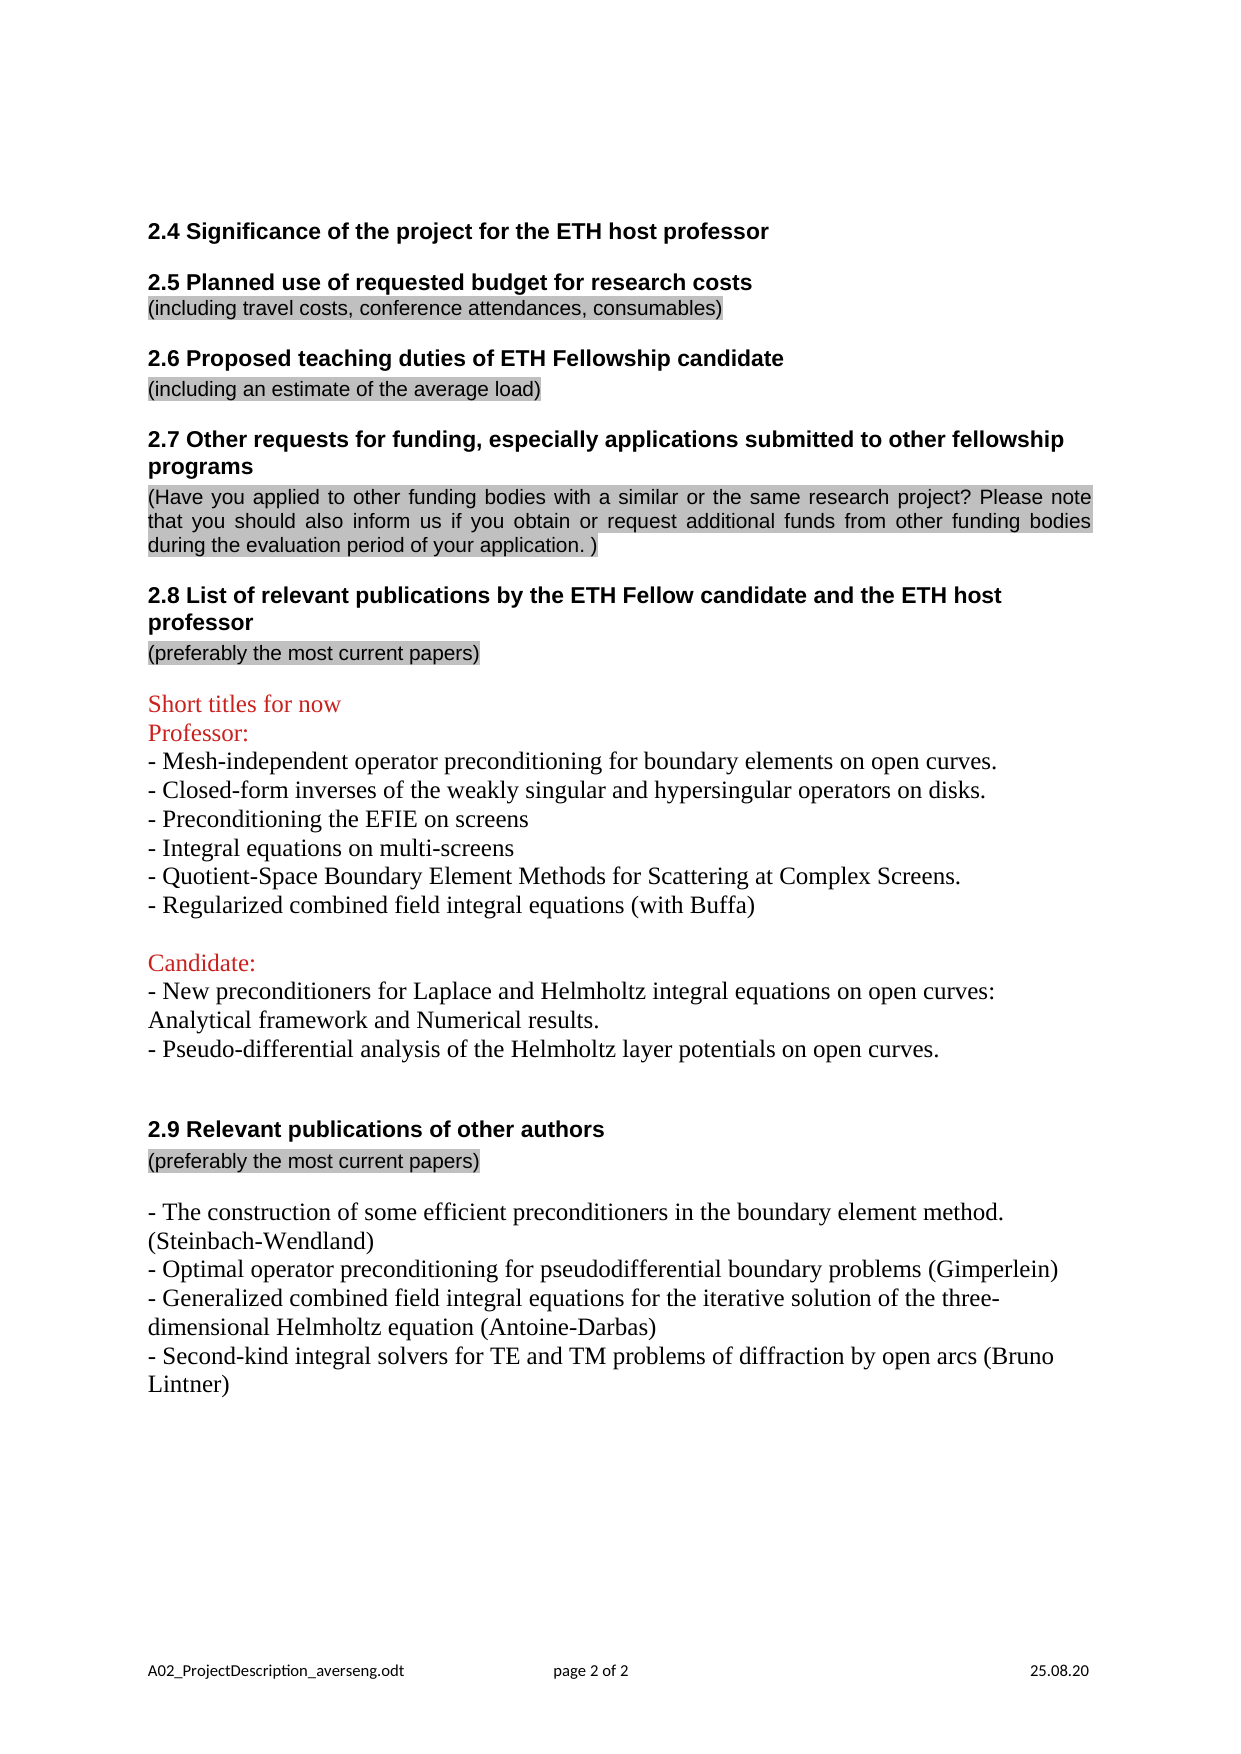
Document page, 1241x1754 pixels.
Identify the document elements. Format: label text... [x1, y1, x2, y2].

text - Quotient-Space Boundary Element Methods for Scattering at Complex Screens. [148, 861, 1093, 890]
text - Integral equations on multi-screens [148, 833, 1093, 861]
text - Closed-form inverses of the weakly singular and hypersingular operators on disks. [148, 775, 1093, 804]
text Professor: [148, 718, 1093, 746]
subtitle 2.4 Significance of the project for the ETH host professor [148, 218, 1093, 244]
text - The construction of some efficient preconditioners in the boundary element method. (Steinbach-Wendland) [148, 1197, 1093, 1254]
text Short titles for now [148, 689, 1093, 718]
text (preferably the most current papers) [148, 1149, 1093, 1173]
text - Preconditioning the EFIE on screens [148, 804, 1093, 833]
text (Have you applied to other funding bodies with a similar or the same research project? Please note that you should also inform us if you obtain or request additional funds from other funding bodies during the evaluation period of your application. ) [148, 485, 1093, 557]
text (including an estimate of the average load) [148, 377, 1093, 401]
text - Pseudo-differential analysis of the Helmholtz layer potentials on open curves. [148, 1034, 1093, 1063]
text Candidate: [148, 948, 1093, 976]
text - Generalized combined field integral equations for the iterative solution of the three-dimensional Helmholtz equation (Antoine-Darbas) [148, 1283, 1093, 1341]
subtitle 2.7 Other requests for funding, especially applications submitted to other fellowship programs [148, 426, 1093, 479]
text - Mesh-independent operator preconditioning for boundary elements on open curves. [148, 746, 1093, 775]
subtitle 2.8 List of relevant publications by the ETH Fellow candidate and the ETH host professor [148, 582, 1093, 635]
subtitle 2.5 Planned use of requested budget for research costs (including travel costs, conference attendances, consumables) [148, 269, 1093, 320]
text - Second-kind integral solvers for TE and TM problems of diffraction by open arcs (Bruno Lintner) [148, 1341, 1093, 1398]
text - Regularized combined field integral equations (with Buffa) [148, 890, 1093, 919]
subtitle 2.6 Proposed teaching duties of ETH Fellowship candidate [148, 345, 1093, 371]
text (preferably the most current papers) [148, 641, 1093, 665]
text - Optimal operator preconditioning for pseudodifferential boundary problems (Gimperlein) [148, 1254, 1093, 1283]
subtitle 2.9 Relevant publications of other authors [148, 1116, 1093, 1143]
text - New preconditioners for Laplace and Helmholtz integral equations on open curves: Analytical framework and Numerical results. [148, 976, 1093, 1034]
